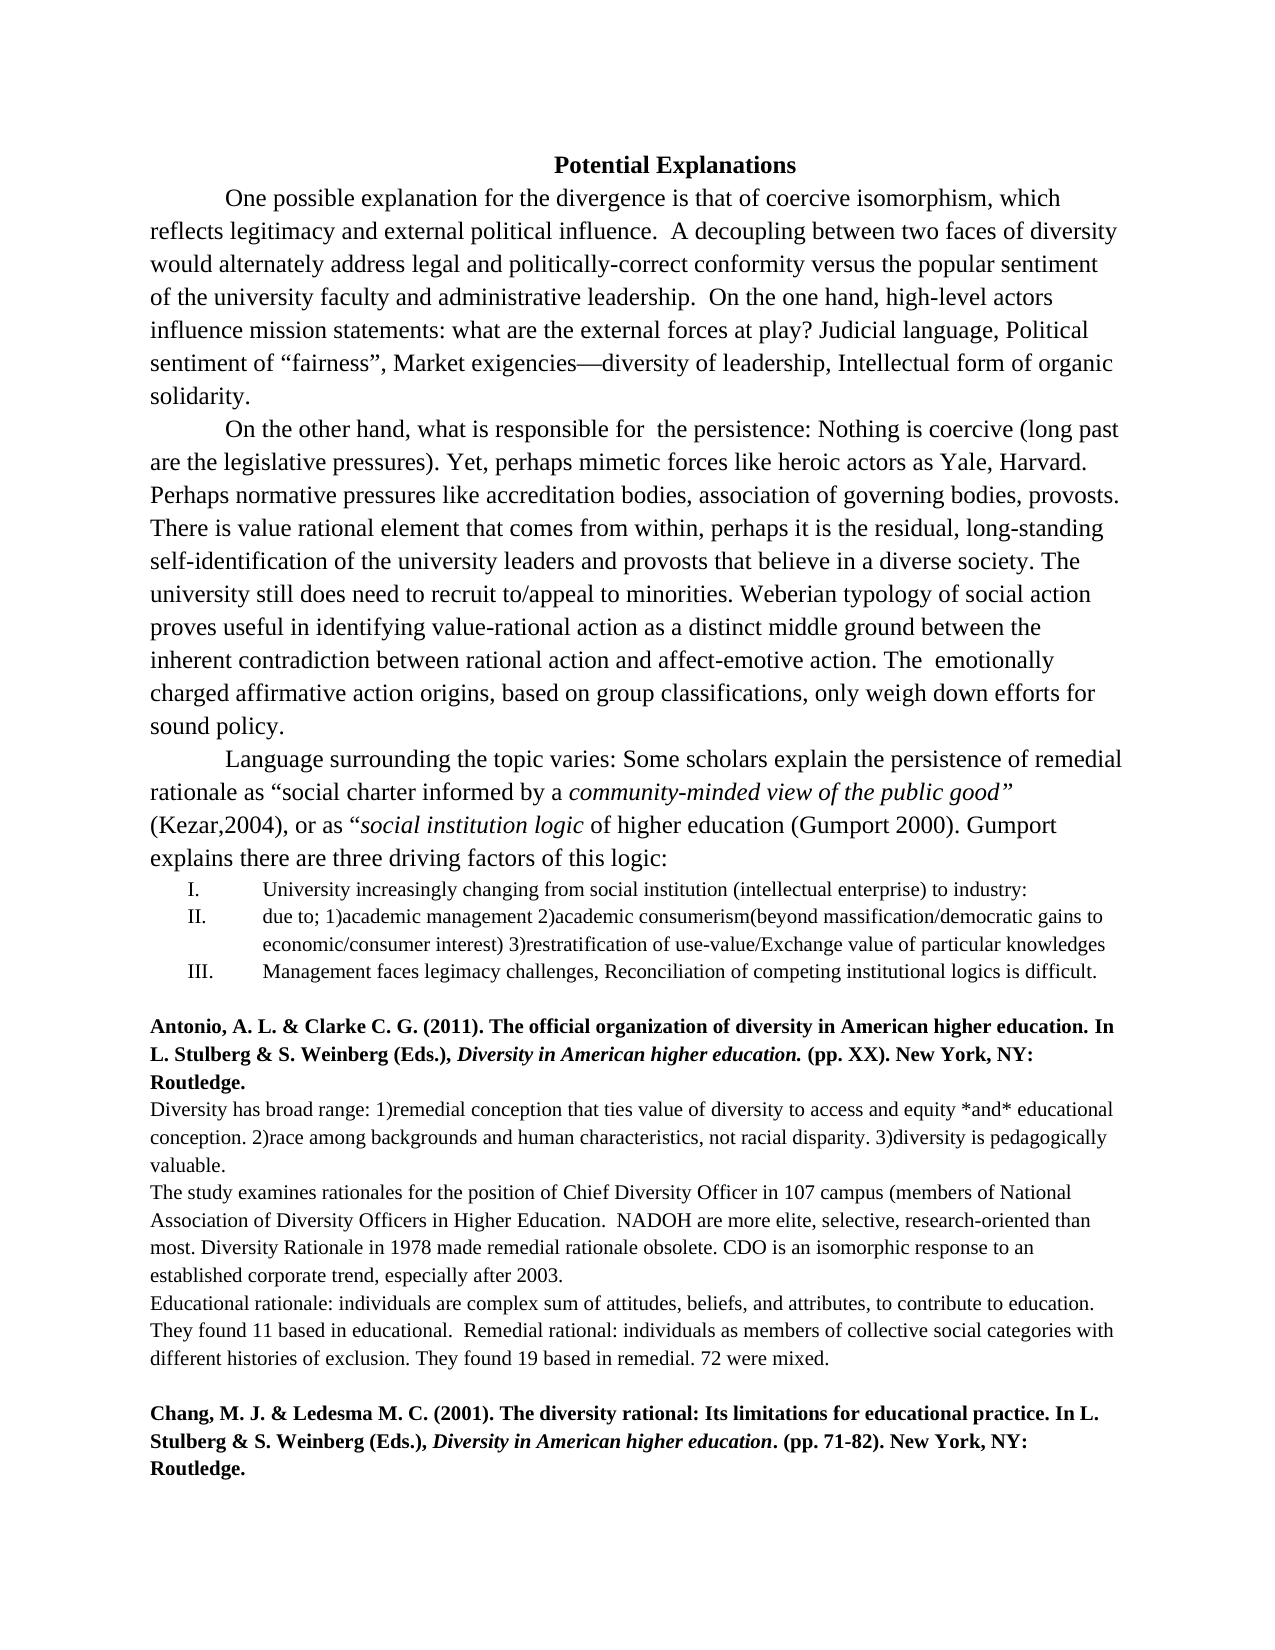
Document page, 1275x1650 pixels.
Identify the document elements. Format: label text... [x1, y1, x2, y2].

text On the other hand, what is responsible for the persistence: Nothing is coercive (long past are the legislative pressures). Yet, perhaps mimetic forces like heroic actors as Yale, Harvard. Perhaps normative pressures like accreditation bodies, association of governing bodies, provosts. There is value rational element that comes from within, perhaps it is the residual, long-standing self-identification of the university leaders and provosts that believe in a diverse society. The university still does need to recruit to/appeal to minorities. Weberian typology of social action proves useful in identifying value-rational action as a distinct middle ground between the inherent contradiction between rational action and affect-emotive action. The emotionally charged affirmative action origins, based on group classifications, only weigh down efforts for sound policy. [150, 414, 1125, 740]
text Diversity has broad range: 1)remedial conception that ties value of diversity to access and equity *and* educational conception. 2)race among backgrounds and human characteristics, not racial disparity. 3)diversity is pedagogically valuable. [150, 1097, 1125, 1177]
text Language surrounding the topic varies: Some scholars explain the persistence of remedial rationale as “social charter informed by a community-minded view of the public good” (Kezar,2004), or as “social institution logic of higher education (Gumport 2000). Gumport explains there are three driving factors of this logic: [150, 744, 1125, 872]
list due to; 1)academic management 2)academic consumerism(beyond massification/democratic gains to economic/consumer interest) 3)restratification of use-value/Exchange value of particular knowledges [187, 904, 1125, 956]
list University increasingly changing from social institution (intellectual enterprise) to industry: [187, 876, 1125, 901]
text Potential Explanations [150, 150, 1125, 179]
list Management faces legimacy challenges, Reconciliation of competing institutional logics is difficult. [187, 959, 1125, 983]
text The study examines rationales for the position of Chief Diversity Officer in 107 campus (members of National Association of Diversity Officers in Higher Education. NADOH are more elite, selective, research-oriented than most. Diversity Rationale in 1978 made remedial rationale obsolete. CDO is an isomorphic response to an established corporate trend, especially after 2003. [150, 1180, 1125, 1287]
text Chang, M. J. & Ledesma M. C. (2001). The diversity rational: Its limitations for educational practice. In L. Stulberg & S. Weinberg (Eds.), Diversity in American higher education. (pp. 71-82). New York, NY: Routledge. [150, 1401, 1125, 1480]
text Antonio, A. L. & Clarke C. G. (2011). The official organization of diversity in American higher education. In L. Stulberg & S. Weinberg (Eds.), Diversity in American higher education. (pp. XX). New York, NY: Routledge. [150, 1014, 1125, 1094]
text Educational rationale: individuals are complex sum of attitudes, beliefs, and attributes, to contribute to education. They found 11 based in educational. Remedial rational: individuals as members of collective social categories with different histories of exclusion. They found 19 based in remedial. 72 were mixed. [150, 1291, 1125, 1370]
text One possible explanation for the divergence is that of coercive isomorphism, which reflects legitimacy and external political influence. A decoupling between two faces of diversity would alternately address legal and politically-correct conformity versus the popular sentiment of the university faculty and administrative leadership. On the one hand, high-level actors influence mission statements: what are the external forces at play? Judicial language, Political sentiment of “fairness”, Market exigencies—diversity of leadership, Intellectual form of organic solidarity. [150, 183, 1125, 410]
